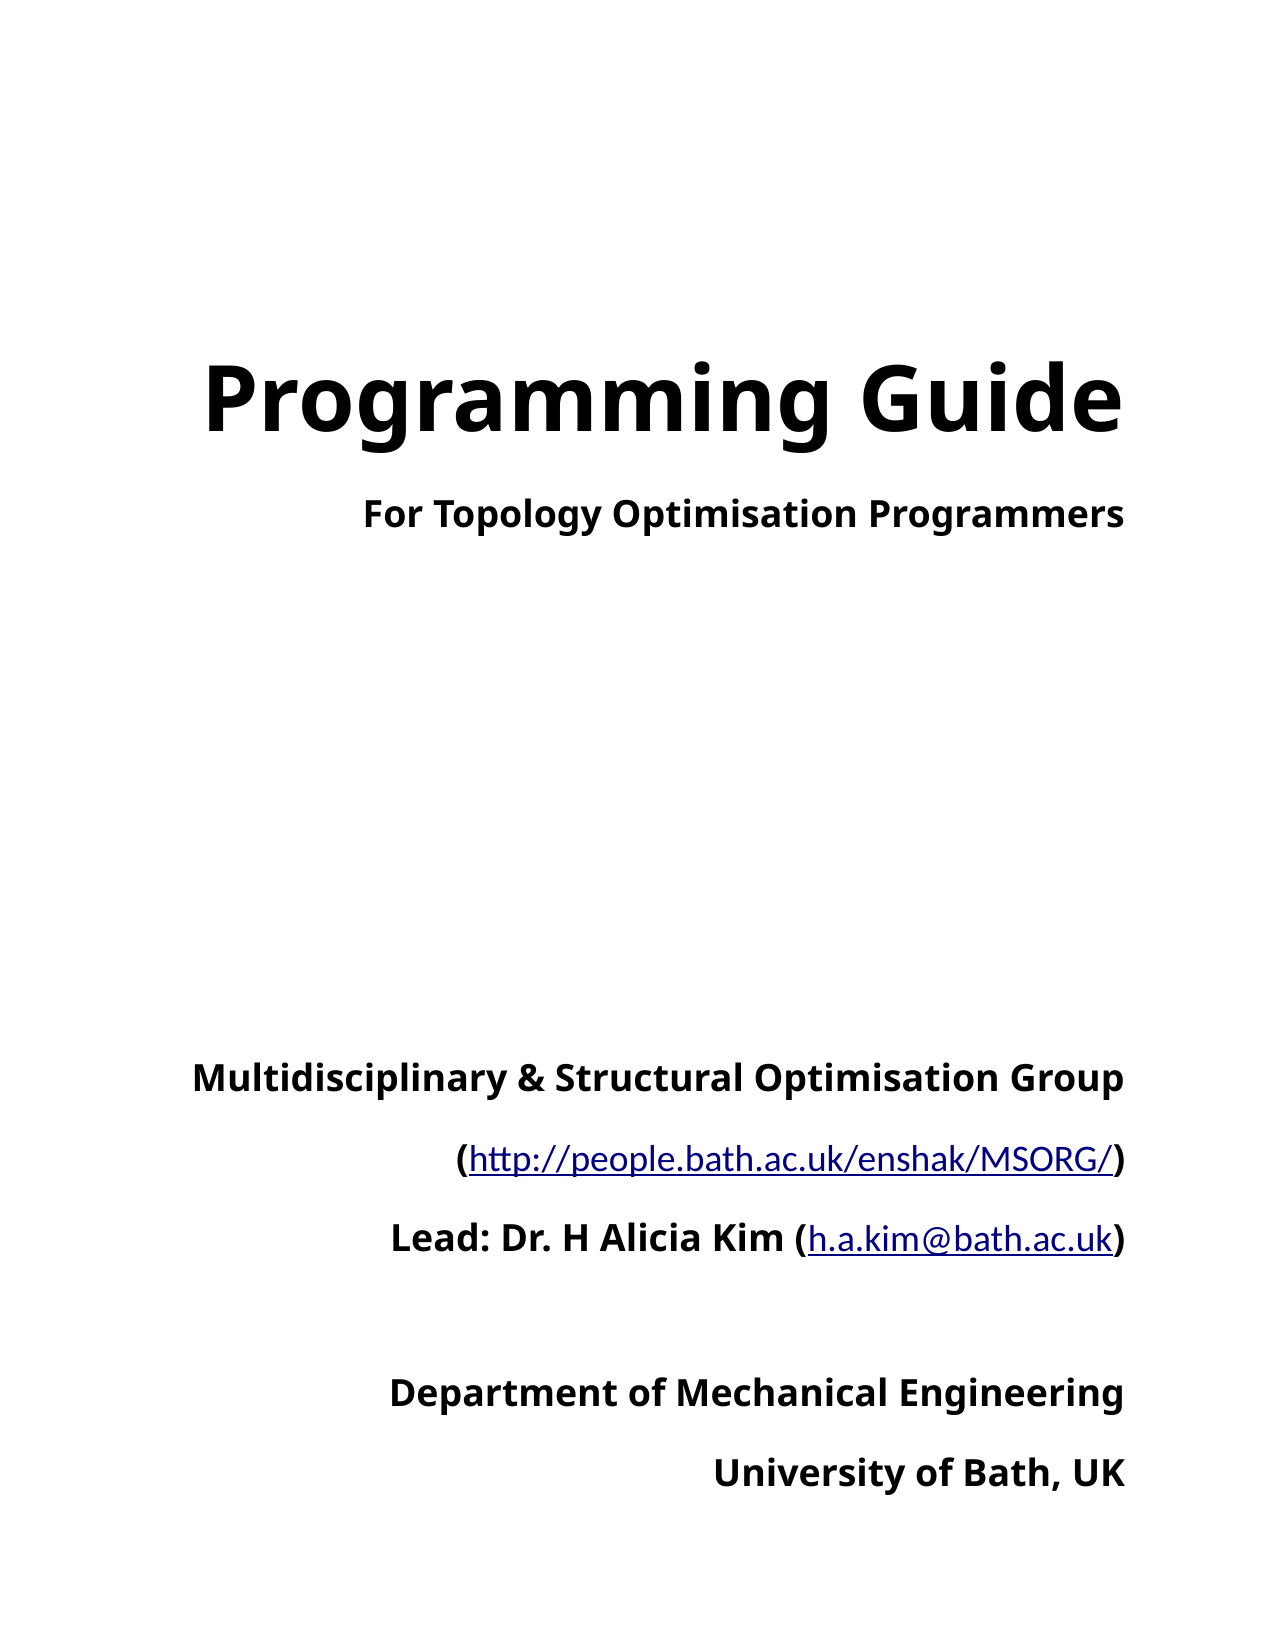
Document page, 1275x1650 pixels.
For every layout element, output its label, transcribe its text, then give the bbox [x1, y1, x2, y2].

subtitle Lead: Dr. H Alicia Kim (h.a.kim@bath.ac.uk) [150, 1211, 1125, 1262]
subtitle University of Bath, UK [150, 1447, 1125, 1498]
subtitle Department of Mechanical Engineering [150, 1366, 1125, 1417]
subtitle Multidisciplinary & Structural Optimisation Group [150, 1051, 1125, 1102]
subtitle For Topology Optimisation Programmers [150, 487, 1125, 538]
subtitle (http://people.bath.ac.uk/enshak/MSORG/) [150, 1131, 1125, 1182]
subtitle Programming Guide [150, 333, 1125, 458]
